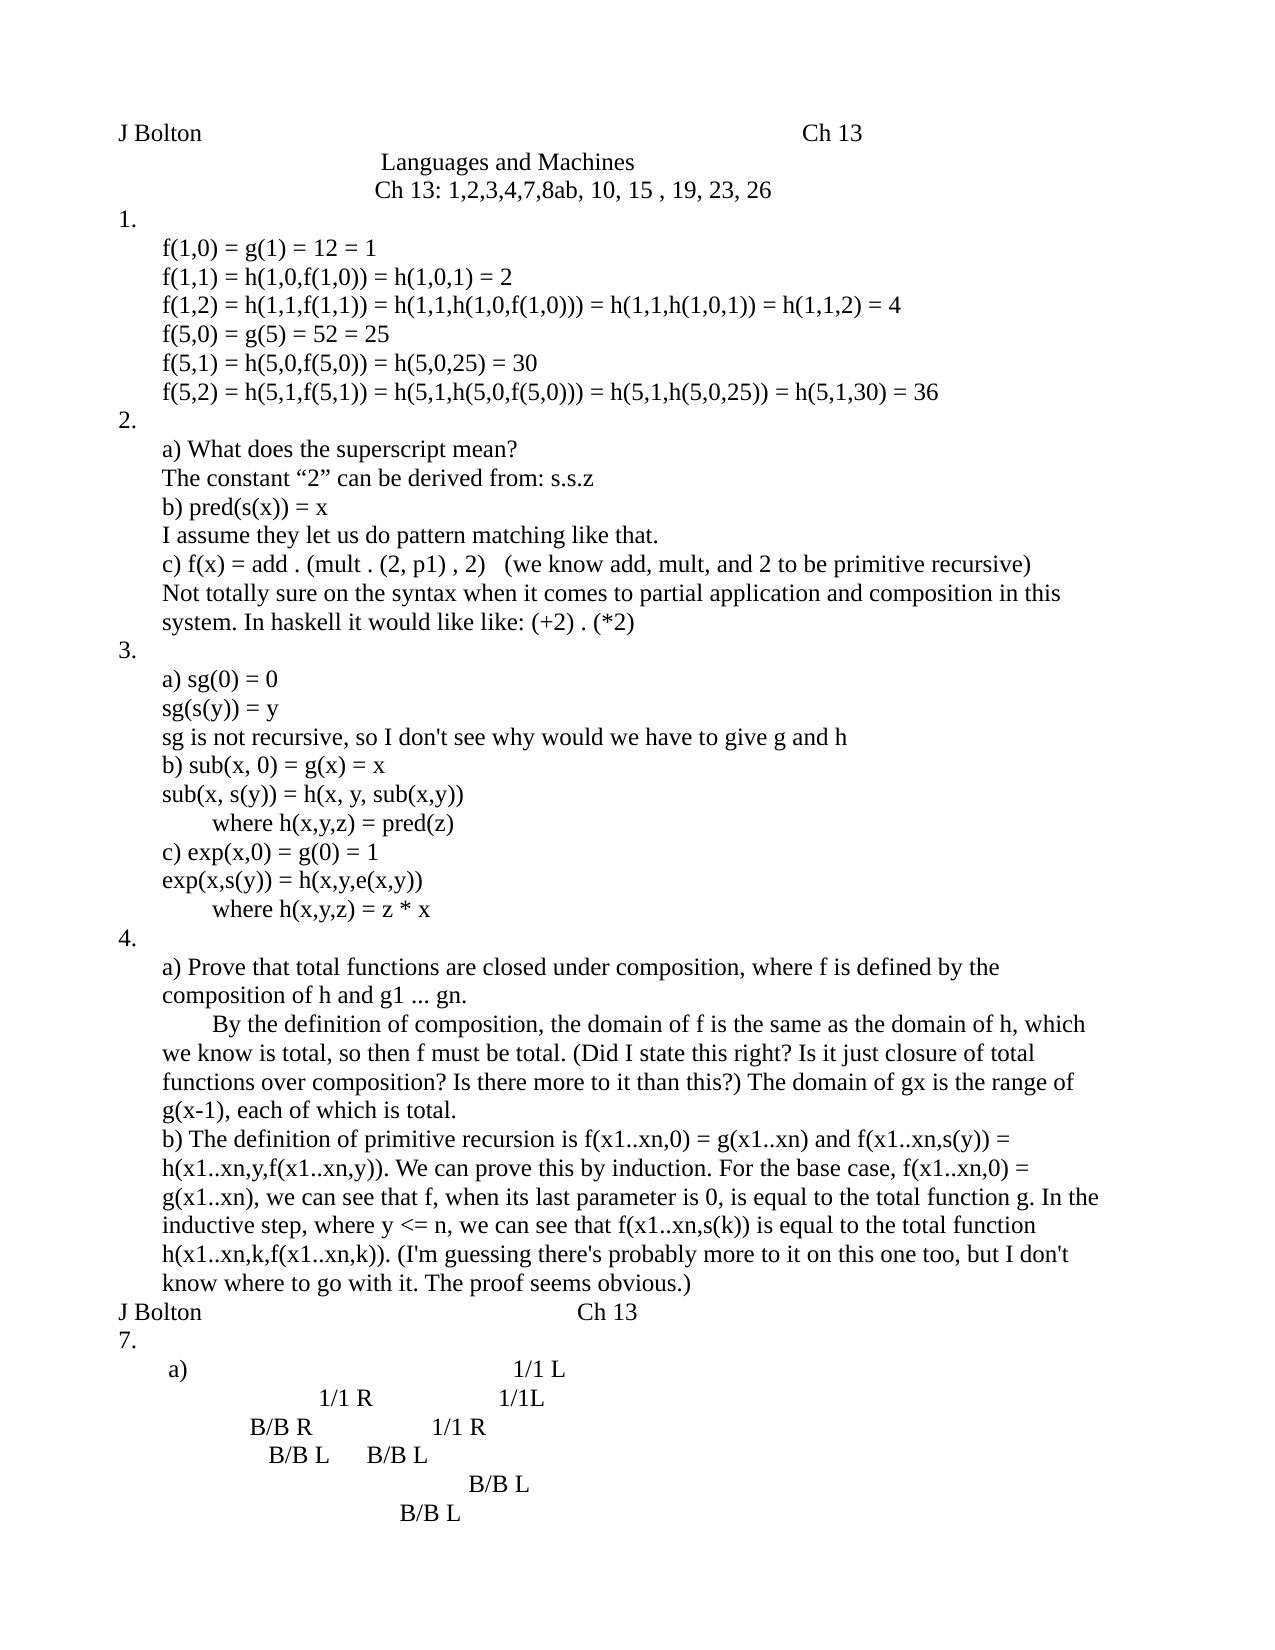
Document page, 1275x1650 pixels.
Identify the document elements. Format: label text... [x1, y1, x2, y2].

text f(1,0) = g(1) = 12 = 1 [118, 233, 1157, 262]
text The constant “2” can be derived from: s.s.z [118, 463, 1157, 492]
text B/B L [118, 1469, 1157, 1498]
text 4. [118, 923, 1157, 952]
text sg(s(y)) = y [118, 693, 1157, 722]
text J Bolton Ch 13 [118, 118, 1157, 147]
text system. In haskell it would like like: (+2) . (*2) [118, 607, 1157, 636]
text 7. [118, 1326, 1157, 1354]
text know where to go with it. The proof seems obvious.) [118, 1268, 1157, 1297]
text B/B L B/B L [118, 1441, 1157, 1469]
text Languages and Machines [118, 147, 1157, 176]
text c) f(x) = add . (mult . (2, p1) , 2) (we know add, mult, and 2 to be primitive recursive) [118, 549, 1157, 578]
text composition of h and g1 ... gn. [118, 981, 1157, 1009]
text J Bolton Ch 13 [118, 1297, 1157, 1326]
text Ch 13: 1,2,3,4,7,8ab, 10, 15 , 19, 23, 26 [118, 176, 1157, 204]
text h(x1..xn,k,f(x1..xn,k)). (I'm guessing there's probably more to it on this one too, but I don't [118, 1239, 1157, 1268]
text a) sg(0) = 0 [118, 664, 1157, 693]
text we know is total, so then f must be total. (Did I state this right? Is it just closure of total [118, 1038, 1157, 1067]
text where h(x,y,z) = z * x [118, 894, 1157, 923]
text c) exp(x,0) = g(0) = 1 [118, 837, 1157, 866]
text f(5,1) = h(5,0,f(5,0)) = h(5,0,25) = 30 [118, 348, 1157, 377]
text I assume they let us do pattern matching like that. [118, 521, 1157, 549]
text f(1,1) = h(1,0,f(1,0)) = h(1,0,1) = 2 [118, 262, 1157, 291]
text sg is not recursive, so I don't see why would we have to give g and h [118, 722, 1157, 751]
text Not totally sure on the syntax when it comes to partial application and composition in this [118, 578, 1157, 607]
text b) pred(s(x)) = x [118, 492, 1157, 521]
text exp(x,s(y)) = h(x,y,e(x,y)) [118, 866, 1157, 894]
text 1. [118, 204, 1157, 233]
text b) The definition of primitive recursion is f(x1..xn,0) = g(x1..xn) and f(x1..xn,s(y)) = [118, 1124, 1157, 1153]
text 1/1 R 1/1L [118, 1383, 1157, 1412]
text B/B R 1/1 R [118, 1412, 1157, 1441]
text inductive step, where y <= n, we can see that f(x1..xn,s(k)) is equal to the total function [118, 1211, 1157, 1239]
text a) Prove that total functions are closed under composition, where f is defined by the [118, 952, 1157, 981]
text f(1,2) = h(1,1,f(1,1)) = h(1,1,h(1,0,f(1,0))) = h(1,1,h(1,0,1)) = h(1,1,2) = 4 [118, 291, 1157, 319]
text f(5,0) = g(5) = 52 = 25 [118, 319, 1157, 348]
text functions over composition? Is there more to it than this?) The domain of gx is the range of [118, 1067, 1157, 1096]
text 2. [118, 406, 1157, 434]
text where h(x,y,z) = pred(z) [118, 808, 1157, 837]
text B/B L [118, 1498, 1157, 1527]
text sub(x, s(y)) = h(x, y, sub(x,y)) [118, 779, 1157, 808]
text g(x1..xn), we can see that f, when its last parameter is 0, is equal to the total function g. In the [118, 1182, 1157, 1211]
text By the definition of composition, the domain of f is the same as the domain of h, which [118, 1009, 1157, 1038]
text 3. [118, 636, 1157, 664]
text b) sub(x, 0) = g(x) = x [118, 751, 1157, 779]
text a) What does the superscript mean? [118, 434, 1157, 463]
text h(x1..xn,y,f(x1..xn,y)). We can prove this by induction. For the base case, f(x1..xn,0) = [118, 1153, 1157, 1182]
text g(x-1), each of which is total. [118, 1096, 1157, 1124]
text f(5,2) = h(5,1,f(5,1)) = h(5,1,h(5,0,f(5,0))) = h(5,1,h(5,0,25)) = h(5,1,30) = 36 [118, 377, 1157, 406]
text a) 1/1 L [118, 1354, 1157, 1383]
